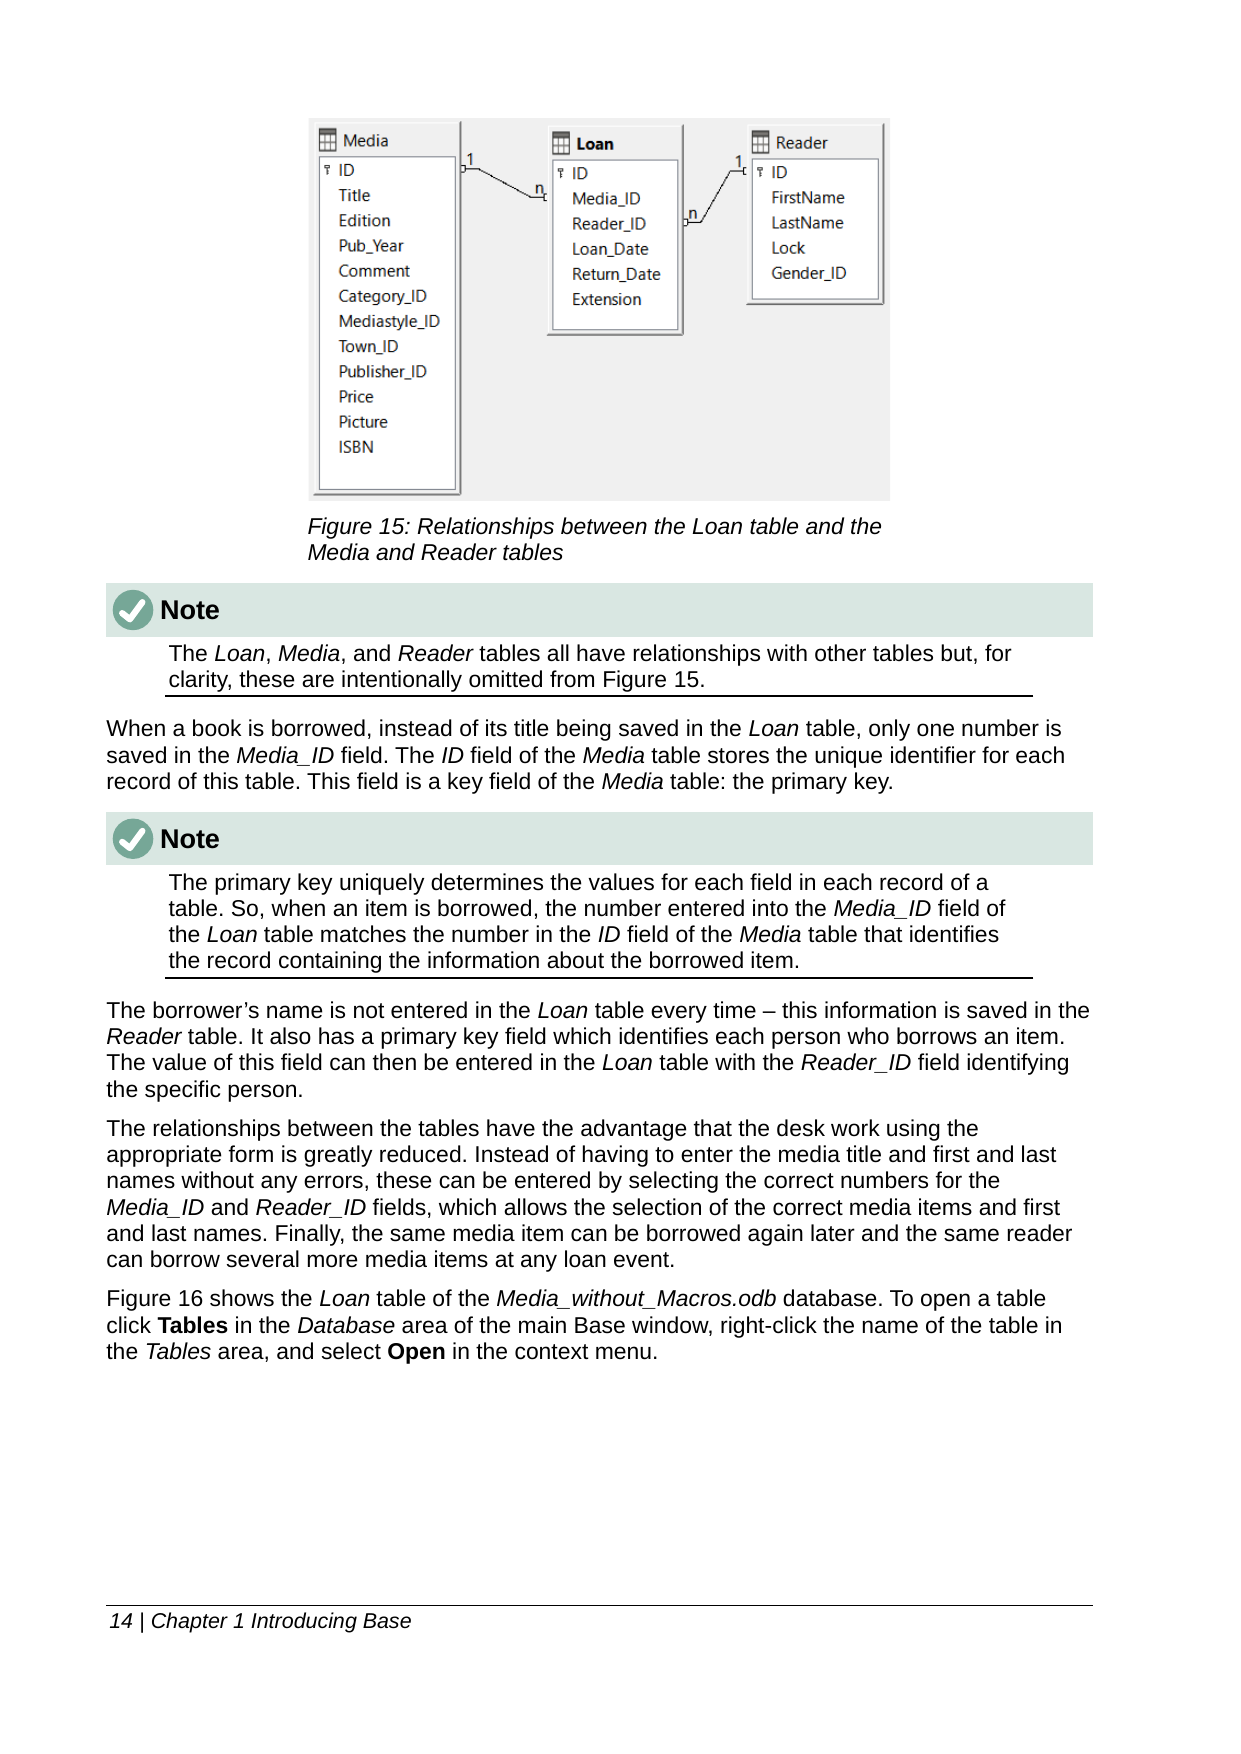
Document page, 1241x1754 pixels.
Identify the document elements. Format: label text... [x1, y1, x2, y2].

text Figure 16 shows the Loan table of the Media_without_Macros.odb database. To open a table click Tables in the Database area of the main Base window, right-click the name of the table in the Tables area, and select Open in the context menu. [106, 1285, 1093, 1364]
text The borrower’s name is not entered in the Loan table every time – this information is saved in the Reader table. It also has a primary key field which identifies each person who borrows an item. The value of this field can then be entered in the Loan table with the Reader_ID field identifying the specific person. [106, 997, 1093, 1102]
subtitle Note [106, 583, 1093, 637]
subtitle Note [106, 812, 1093, 865]
picture [308, 118, 891, 501]
text The Loan, Media, and Reader tables all have relationships with other tables but, for clarity, these are intentionally omitted from Figure 15. [165, 637, 1033, 695]
text When a book is borrowed, instead of its title being saved in the Loan table, only one number is saved in the Media_ID field. The ID field of the Media table stores the unique identifier for each record of this table. This field is a key field of the Media table: the primary key. [106, 715, 1093, 794]
text The primary key uniquely determines the values for each field in each record of a table. So, when an item is borrowed, the number entered into the Media_ID field of the Loan table matches the number in the ID field of the Media table that identifies the record containing the information about the borrowed item. [165, 865, 1033, 977]
text The relationships between the tables have the advantage that the desk work using the appropriate form is greatly reduced. Instead of having to enter the media title and first and last names without any errors, these can be entered by selecting the correct numbers for the Media_ID and Reader_ID fields, which allows the selection of the correct media items and first and last names. Finally, the same media item can be borrowed again later and the same reader can borrow several more media items at any loan event. [106, 1114, 1093, 1273]
text Figure 15: Relationships between the Loan table and the Media and Reader tables [307, 513, 892, 566]
